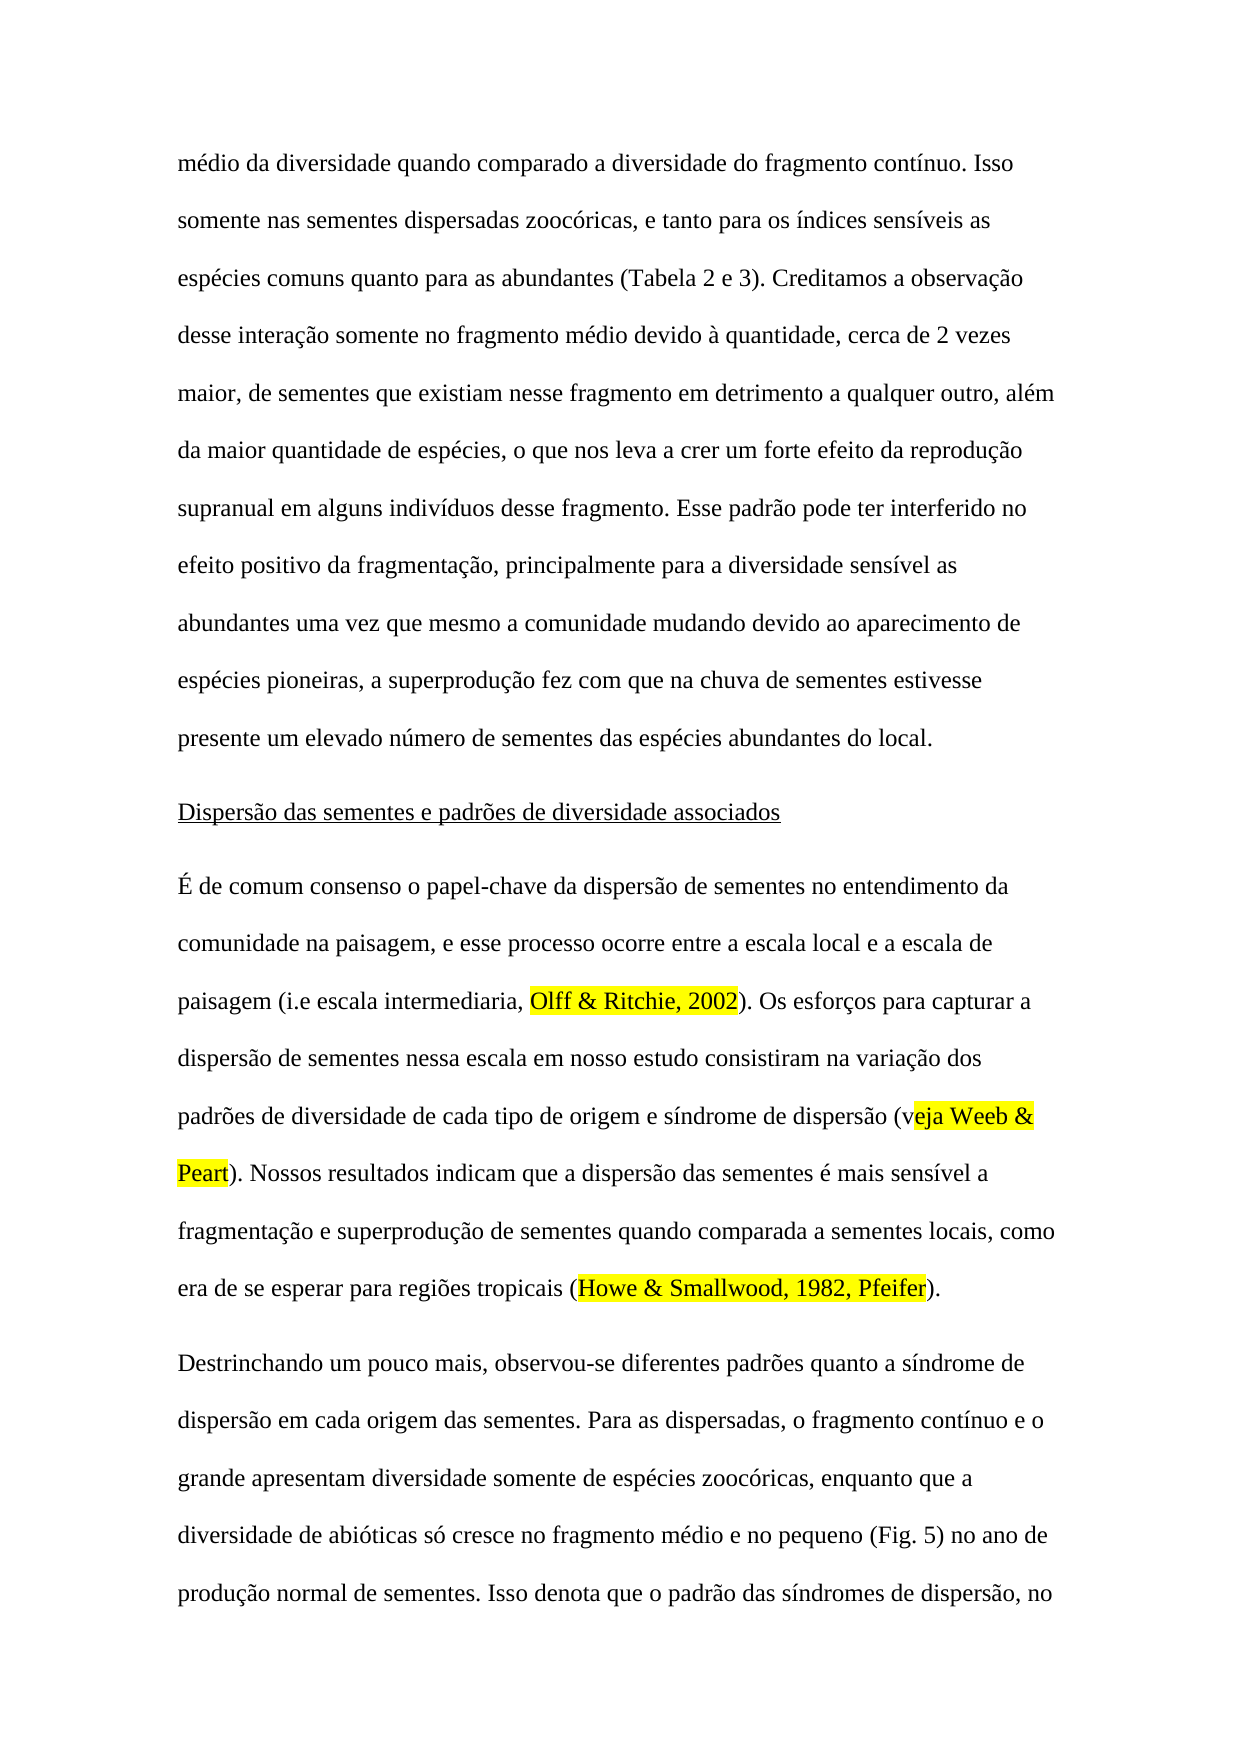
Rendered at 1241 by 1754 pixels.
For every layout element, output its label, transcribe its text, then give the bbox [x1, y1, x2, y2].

text Dispersão das sementes e padrões de diversidade associados [177, 797, 1063, 826]
text médio da diversidade quando comparado a diversidade do fragmento contínuo. Isso somente nas sementes dispersadas zoocóricas, e tanto para os índices sensíveis as espécies comuns quanto para as abundantes (Tabela 2 e 3). Creditamos a observação desse interação somente no fragmento médio devido à quantidade, cerca de 2 vezes maior, de sementes que existiam nesse fragmento em detrimento a qualquer outro, além da maior quantidade de espécies, o que nos leva a crer um forte efeito da reprodução supranual em alguns indivíduos desse fragmento. Esse padrão pode ter interferido no efeito positivo da fragmentação, principalmente para a diversidade sensível as abundantes uma vez que mesmo a comunidade mudando devido ao aparecimento de espécies pioneiras, a superprodução fez com que na chuva de sementes estivesse presente um elevado número de sementes das espécies abundantes do local. [177, 148, 1063, 751]
text Destrinchando um pouco mais, observou-se diferentes padrões quanto a síndrome de dispersão em cada origem das sementes. Para as dispersadas, o fragmento contínuo e o grande apresentam diversidade somente de espécies zoocóricas, enquanto que a diversidade de abióticas só cresce no fragmento médio e no pequeno (Fig. 5) no ano de produção normal de sementes. Isso denota que o padrão das síndromes de dispersão, no [177, 1348, 1063, 1606]
text É de comum consenso o papel-chave da dispersão de sementes no entendimento da comunidade na paisagem, e esse processo ocorre entre a escala local e a escala de paisagem (i.e escala intermediaria, Olff & Ritchie, 2002). Os esforços para capturar a dispersão de sementes nessa escala em nosso estudo consistiram na variação dos padrões de diversidade de cada tipo de origem e síndrome de dispersão (veja Weeb & Peart). Nossos resultados indicam que a dispersão das sementes é mais sensível a fragmentação e superprodução de sementes quando comparada a sementes locais, como era de se esperar para regiões tropicais (Howe & Smallwood, 1982, Pfeifer). [177, 871, 1063, 1302]
